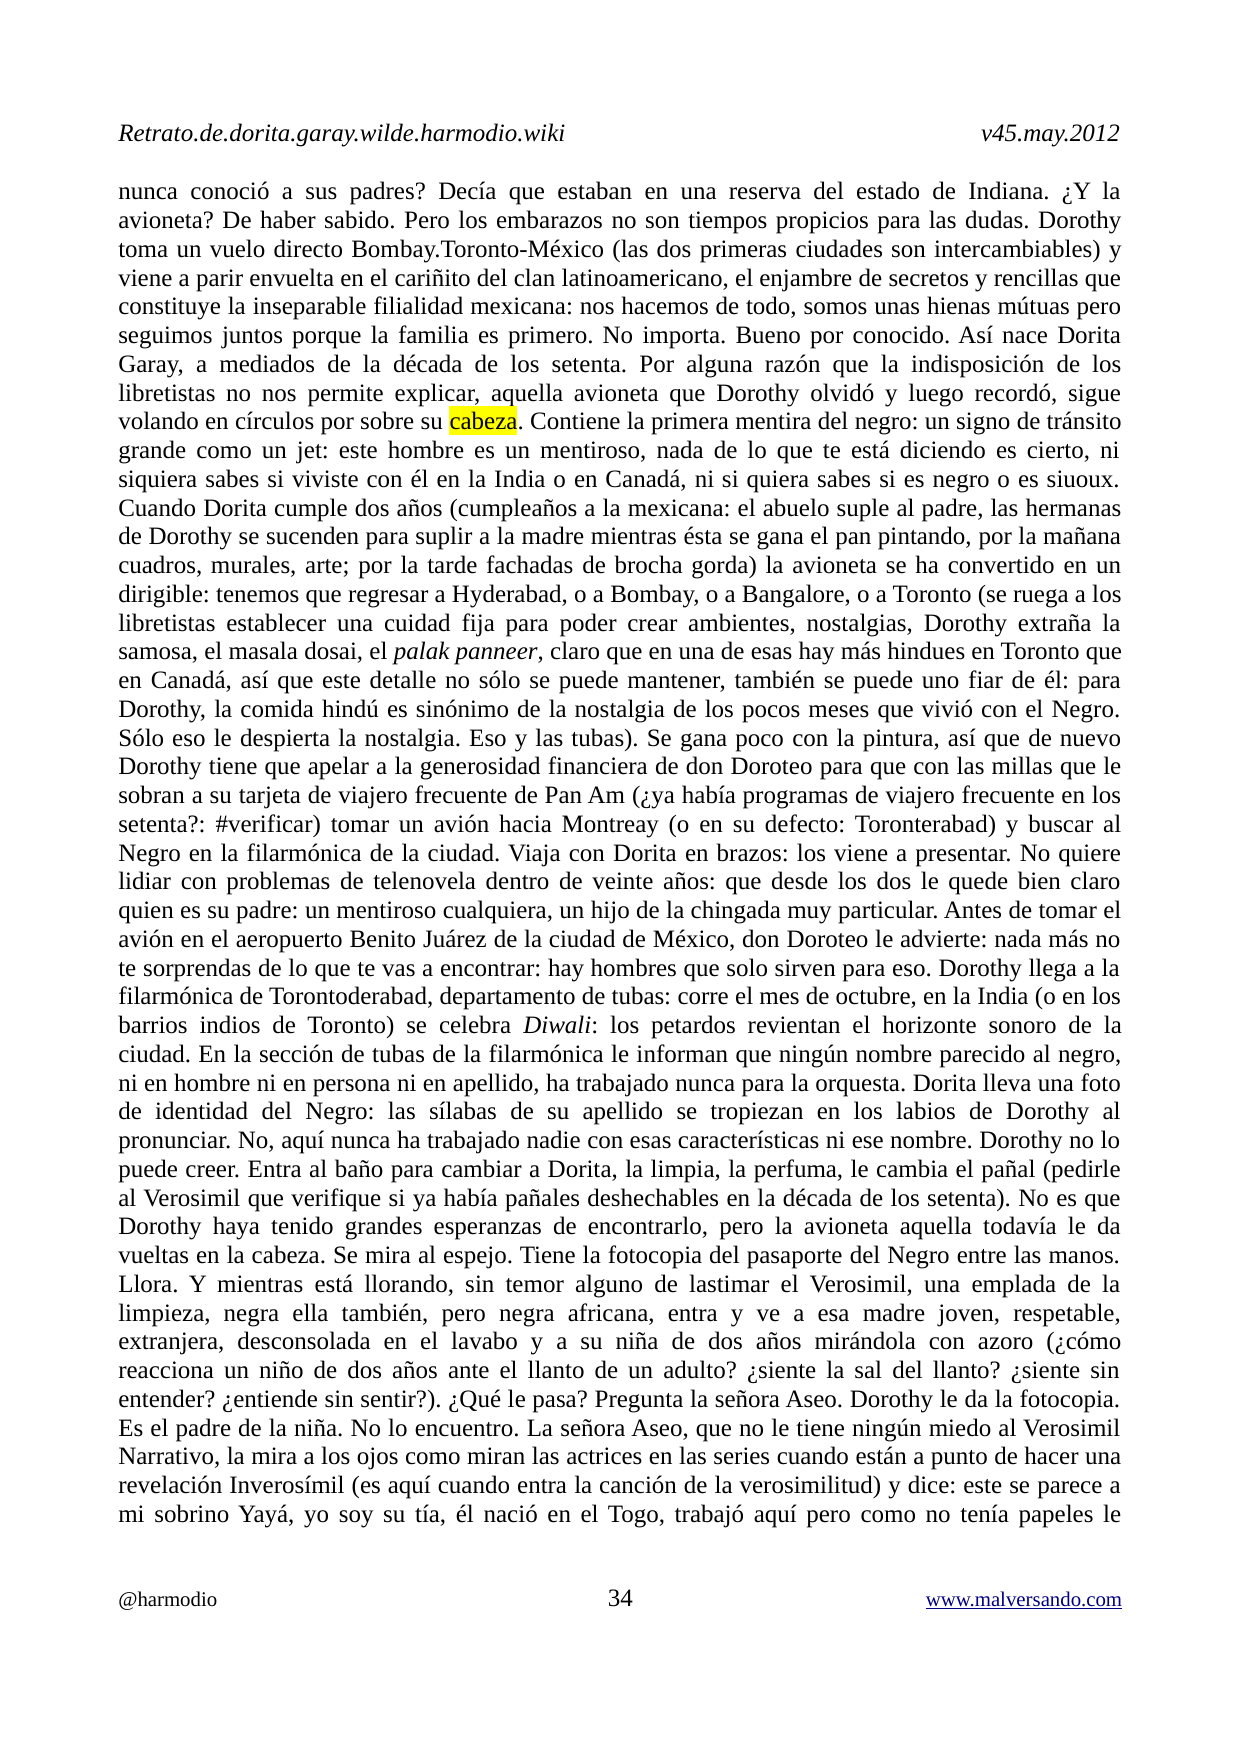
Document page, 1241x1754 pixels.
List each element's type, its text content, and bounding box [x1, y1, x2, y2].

text nunca conoció a sus padres? Decía que estaban en una reserva del estado de Indiana. ¿Y la avioneta? De haber sabido. Pero los embarazos no son tiempos propicios para las dudas. Dorothy toma un vuelo directo Bombay.Toronto-México (las dos primeras ciudades son intercambiables) y viene a parir envuelta en el cariñito del clan latinoamericano, el enjambre de secretos y rencillas que constituye la inseparable filialidad mexicana: nos hacemos de todo, somos unas hienas mútuas pero seguimos juntos porque la familia es primero. No importa. Bueno por conocido. Así nace Dorita Garay, a mediados de la década de los setenta. Por alguna razón que la indisposición de los libretistas no nos permite explicar, aquella avioneta que Dorothy olvidó y luego recordó, sigue volando en círculos por sobre su cabeza. Contiene la primera mentira del negro: un signo de tránsito grande como un jet: este hombre es un mentiroso, nada de lo que te está diciendo es cierto, ni siquiera sabes si viviste con él en la India o en Canadá, ni si quiera sabes si es negro o es siuoux. Cuando Dorita cumple dos años (cumpleaños a la mexicana: el abuelo suple al padre, las hermanas de Dorothy se sucenden para suplir a la madre mientras ésta se gana el pan pintando, por la mañana cuadros, murales, arte; por la tarde fachadas de brocha gorda) la avioneta se ha convertido en un dirigible: tenemos que regresar a Hyderabad, o a Bombay, o a Bangalore, o a Toronto (se ruega a los libretistas establecer una cuidad fija para poder crear ambientes, nostalgias, Dorothy extraña la samosa, el masala dosai, el palak panneer, claro que en una de esas hay más hindues en Toronto que en Canadá, así que este detalle no sólo se puede mantener, también se puede uno fiar de él: para Dorothy, la comida hindú es sinónimo de la nostalgia de los pocos meses que vivió con el Negro. Sólo eso le despierta la nostalgia. Eso y las tubas). Se gana poco con la pintura, así que de nuevo Dorothy tiene que apelar a la generosidad financiera de don Doroteo para que con las millas que le sobran a su tarjeta de viajero frecuente de Pan Am (¿ya había programas de viajero frecuente en los setenta?: #verificar) tomar un avión hacia Montreay (o en su defecto: Toronterabad) y buscar al Negro en la filarmónica de la ciudad. Viaja con Dorita en brazos: los viene a presentar. No quiere lidiar con problemas de telenovela dentro de veinte años: que desde los dos le quede bien claro quien es su padre: un mentiroso cualquiera, un hijo de la chingada muy particular. Antes de tomar el avión en el aeropuerto Benito Juárez de la ciudad de México, don Doroteo le advierte: nada más no te sorprendas de lo que te vas a encontrar: hay hombres que solo sirven para eso. Dorothy llega a la filarmónica de Torontoderabad, departamento de tubas: corre el mes de octubre, en la India (o en los barrios indios de Toronto) se celebra Diwali: los petardos revientan el horizonte sonoro de la ciudad. En la sección de tubas de la filarmónica le informan que ningún nombre parecido al negro, ni en hombre ni en persona ni en apellido, ha trabajado nunca para la orquesta. Dorita lleva una foto de identidad del Negro: las sílabas de su apellido se tropiezan en los labios de Dorothy al pronunciar. No, aquí nunca ha trabajado nadie con esas características ni ese nombre. Dorothy no lo puede creer. Entra al baño para cambiar a Dorita, la limpia, la perfuma, le cambia el pañal (pedirle al Verosimil que verifique si ya había pañales deshechables en la década de los setenta). No es que Dorothy haya tenido grandes esperanzas de encontrarlo, pero la avioneta aquella todavía le da vueltas en la cabeza. Se mira al espejo. Tiene la fotocopia del pasaporte del Negro entre las manos. Llora. Y mientras está llorando, sin temor alguno de lastimar el Verosimil, una emplada de la limpieza, negra ella también, pero negra africana, entra y ve a esa madre joven, respetable, extranjera, desconsolada en el lavabo y a su niña de dos años mirándola con azoro (¿cómo reacciona un niño de dos años ante el llanto de un adulto? ¿siente la sal del llanto? ¿siente sin entender? ¿entiende sin sentir?). ¿Qué le pasa? Pregunta la señora Aseo. Dorothy le da la fotocopia. Es el padre de la niña. No lo encuentro. La señora Aseo, que no le tiene ningún miedo al Verosimil Narrativo, la mira a los ojos como miran las actrices en las series cuando están a punto de hacer una revelación Inverosímil (es aquí cuando entra la canción de la verosimilitud) y dice: este se parece a mi sobrino Yayá, yo soy su tía, él nació en el Togo, trabajó aquí pero como no tenía papeles le [118, 176, 1122, 1528]
